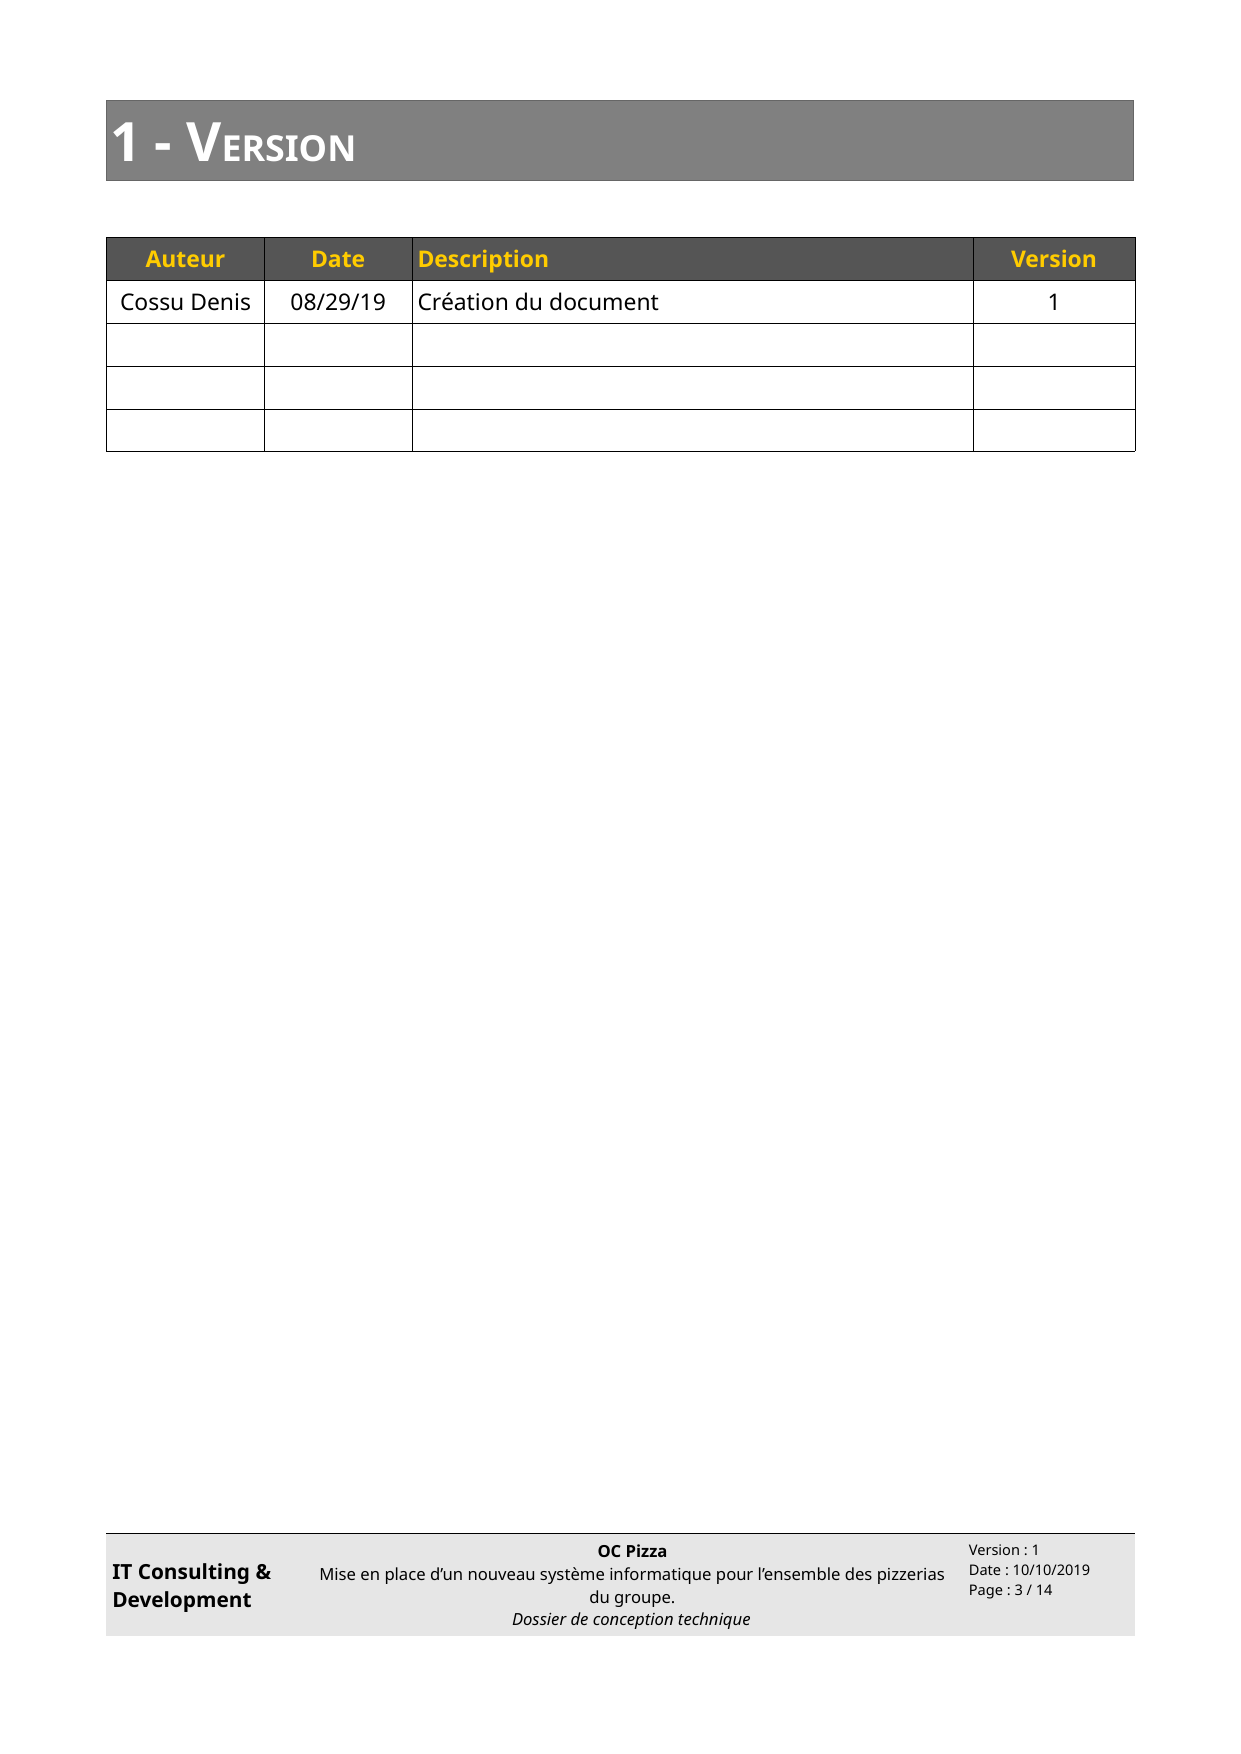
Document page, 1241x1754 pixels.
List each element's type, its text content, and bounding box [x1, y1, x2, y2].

table_cell 1 [974, 281, 1135, 323]
subtitle Version [107, 101, 1133, 180]
table_cell [413, 410, 973, 451]
table_cell [265, 324, 412, 366]
table_cell [974, 367, 1135, 408]
table_cell [107, 410, 264, 451]
table_cell [974, 410, 1135, 451]
table_header Version [974, 238, 1135, 280]
table_cell [413, 367, 973, 408]
table_cell [265, 367, 412, 408]
table_header Auteur [107, 238, 264, 280]
table_header Description [413, 238, 973, 280]
table_cell [413, 324, 973, 366]
table_cell [265, 410, 412, 451]
table_cell 29/08/19 [265, 281, 412, 323]
table_cell Cossu Denis [107, 281, 264, 323]
table_header Date [265, 238, 412, 280]
table_cell [107, 367, 264, 408]
table_cell Création du document [413, 281, 973, 323]
table_cell [107, 324, 264, 366]
table_cell [974, 324, 1135, 366]
